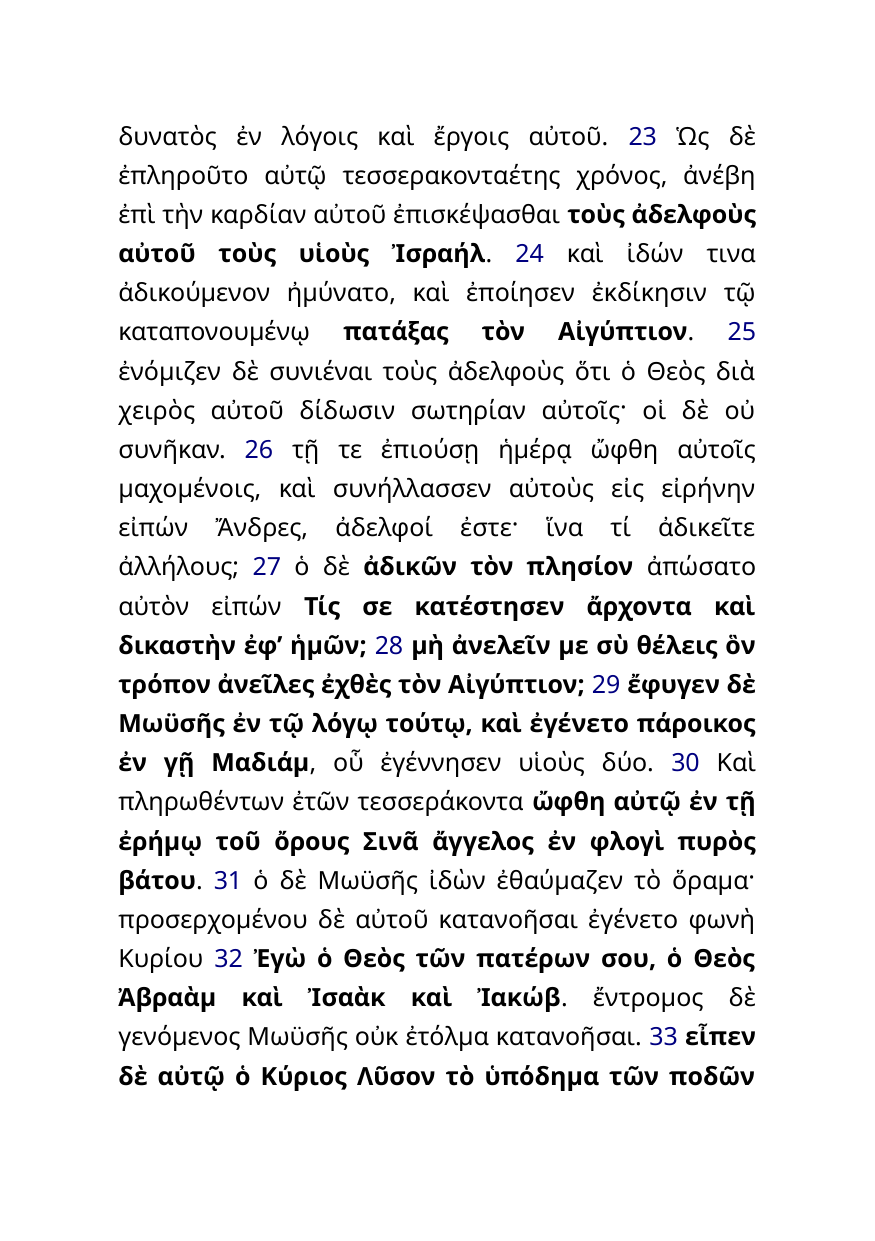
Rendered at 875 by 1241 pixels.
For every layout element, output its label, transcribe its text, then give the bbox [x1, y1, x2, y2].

text δυνατὸς ἐν λόγοις καὶ ἔργοις αὐτοῦ. 23 Ὡς δὲ ἐπληροῦτο αὐτῷ τεσσερακονταέτης χρόνος, ἀνέβη ἐπὶ τὴν καρδίαν αὐτοῦ ἐπισκέψασθαι τοὺς ἀδελφοὺς αὐτοῦ τοὺς υἱοὺς Ἰσραήλ. 24 καὶ ἰδών τινα ἀδικούμενον ἠμύνατο, καὶ ἐποίησεν ἐκδίκησιν τῷ καταπονουμένῳ πατάξας τὸν Αἰγύπτιον. 25 ἐνόμιζεν δὲ συνιέναι τοὺς ἀδελφοὺς ὅτι ὁ Θεὸς διὰ χειρὸς αὐτοῦ δίδωσιν σωτηρίαν αὐτοῖς· οἱ δὲ οὐ συνῆκαν. 26 τῇ τε ἐπιούσῃ ἡμέρᾳ ὤφθη αὐτοῖς μαχομένοις, καὶ συνήλλασσεν αὐτοὺς εἰς εἰρήνην εἰπών Ἄνδρες, ἀδελφοί ἐστε· ἵνα τί ἀδικεῖτε ἀλλήλους; 27 ὁ δὲ ἀδικῶν τὸν πλησίον ἀπώσατο αὐτὸν εἰπών Τίς σε κατέστησεν ἄρχοντα καὶ δικαστὴν ἐφ’ ἡμῶν; 28 μὴ ἀνελεῖν με σὺ θέλεις ὃν τρόπον ἀνεῖλες ἐχθὲς τὸν Αἰγύπτιον; 29 ἔφυγεν δὲ Μωϋσῆς ἐν τῷ λόγῳ τούτῳ, καὶ ἐγένετο πάροικος ἐν γῇ Μαδιάμ, οὗ ἐγέννησεν υἱοὺς δύο. 30 Καὶ πληρωθέντων ἐτῶν τεσσεράκοντα ὤφθη αὐτῷ ἐν τῇ ἐρήμῳ τοῦ ὄρους Σινᾶ ἄγγελος ἐν φλογὶ πυρὸς βάτου. 31 ὁ δὲ Μωϋσῆς ἰδὼν ἐθαύμαζεν τὸ ὅραμα· προσερχομένου δὲ αὐτοῦ κατανοῆσαι ἐγένετο φωνὴ Κυρίου 32 Ἐγὼ ὁ Θεὸς τῶν πατέρων σου, ὁ Θεὸς Ἀβραὰμ καὶ Ἰσαὰκ καὶ Ἰακώβ. ἔντρομος δὲ γενόμενος Μωϋσῆς οὐκ ἐτόλμα κατανοῆσαι. 33 εἶπεν δὲ αὐτῷ ὁ Κύριος Λῦσον τὸ ὑπόδημα τῶν ποδῶν [118, 118, 756, 1092]
